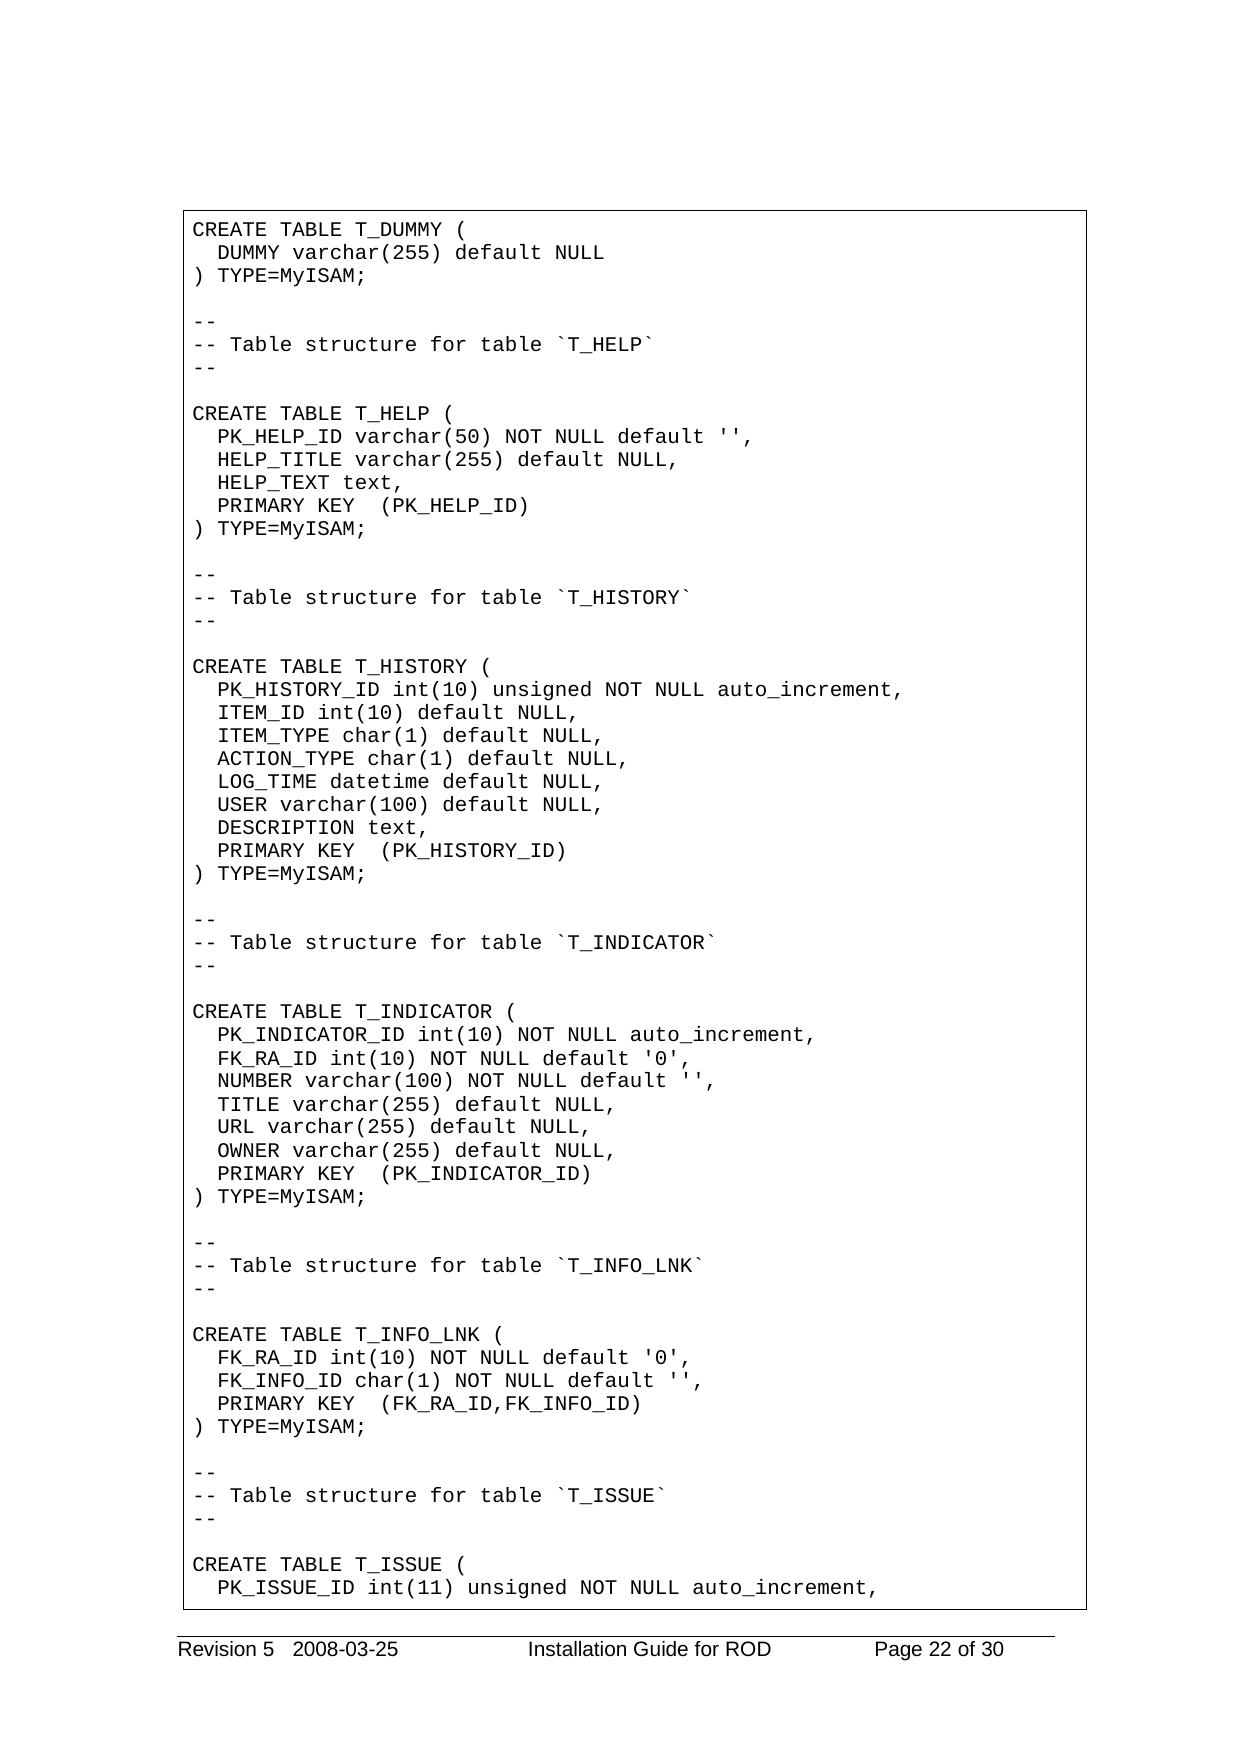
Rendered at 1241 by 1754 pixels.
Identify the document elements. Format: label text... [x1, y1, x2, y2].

text FK_RA_ID int(10) NOT NULL default '0', [184, 1039, 1086, 1062]
text -- [184, 1453, 1086, 1476]
text CREATE TABLE T_ISSUE ( [184, 1545, 1086, 1568]
text LOG_TIME datetime default NULL, [184, 763, 1086, 786]
text ) TYPE=MyISAM; [184, 1177, 1086, 1209]
text CREATE TABLE T_HELP ( [184, 394, 1086, 417]
text ITEM_TYPE char(1) default NULL, [184, 717, 1086, 740]
text PK_ISSUE_ID int(11) unsigned NOT NULL auto_increment, [184, 1568, 1086, 1609]
text -- [184, 947, 1086, 979]
text ACTION_TYPE char(1) default NULL, [184, 740, 1086, 763]
text -- [184, 556, 1086, 578]
text -- [184, 1499, 1086, 1531]
text -- [184, 602, 1086, 633]
text ITEM_ID int(10) default NULL, [184, 694, 1086, 717]
text PRIMARY KEY (FK_RA_ID,FK_INFO_ID) [184, 1384, 1086, 1407]
text -- Table structure for table `T_ISSUE` [184, 1476, 1086, 1499]
text HELP_TEXT text, [184, 463, 1086, 486]
text OWNER varchar(255) default NULL, [184, 1131, 1086, 1154]
text ) TYPE=MyISAM; [184, 256, 1086, 288]
text PRIMARY KEY (PK_INDICATOR_ID) [184, 1154, 1086, 1177]
text -- Table structure for table `T_INDICATOR` [184, 924, 1086, 947]
text FK_RA_ID int(10) NOT NULL default '0', [184, 1338, 1086, 1361]
text -- [184, 1269, 1086, 1301]
text NUMBER varchar(100) NOT NULL default '', [184, 1062, 1086, 1085]
text HELP_TITLE varchar(255) default NULL, [184, 440, 1086, 463]
text TITLE varchar(255) default NULL, [184, 1085, 1086, 1108]
text -- [184, 901, 1086, 924]
text CREATE TABLE T_INFO_LNK ( [184, 1315, 1086, 1338]
text ) TYPE=MyISAM; [184, 1407, 1086, 1439]
text PRIMARY KEY (PK_HELP_ID) [184, 486, 1086, 509]
text DUMMY varchar(255) default NULL [184, 233, 1086, 256]
text URL varchar(255) default NULL, [184, 1108, 1086, 1131]
text USER varchar(100) default NULL, [184, 786, 1086, 809]
text -- [184, 302, 1086, 325]
text CREATE TABLE T_HISTORY ( [184, 648, 1086, 671]
text ) TYPE=MyISAM; [184, 509, 1086, 541]
text -- [184, 348, 1086, 380]
text PRIMARY KEY (PK_HISTORY_ID) [184, 832, 1086, 855]
text -- Table structure for table `T_HISTORY` [184, 578, 1086, 602]
text -- Table structure for table `T_INFO_LNK` [184, 1246, 1086, 1269]
text PK_HISTORY_ID int(10) unsigned NOT NULL auto_increment, [184, 671, 1086, 694]
text -- [184, 1223, 1086, 1246]
text CREATE TABLE T_INDICATOR ( [184, 993, 1086, 1016]
text CREATE TABLE T_DUMMY ( [184, 211, 1086, 233]
text PK_HELP_ID varchar(50) NOT NULL default '', [184, 417, 1086, 440]
text FK_INFO_ID char(1) NOT NULL default '', [184, 1361, 1086, 1384]
text DESCRIPTION text, [184, 809, 1086, 832]
text ) TYPE=MyISAM; [184, 855, 1086, 887]
text -- Table structure for table `T_HELP` [184, 325, 1086, 348]
text PK_INDICATOR_ID int(10) NOT NULL auto_increment, [184, 1016, 1086, 1039]
